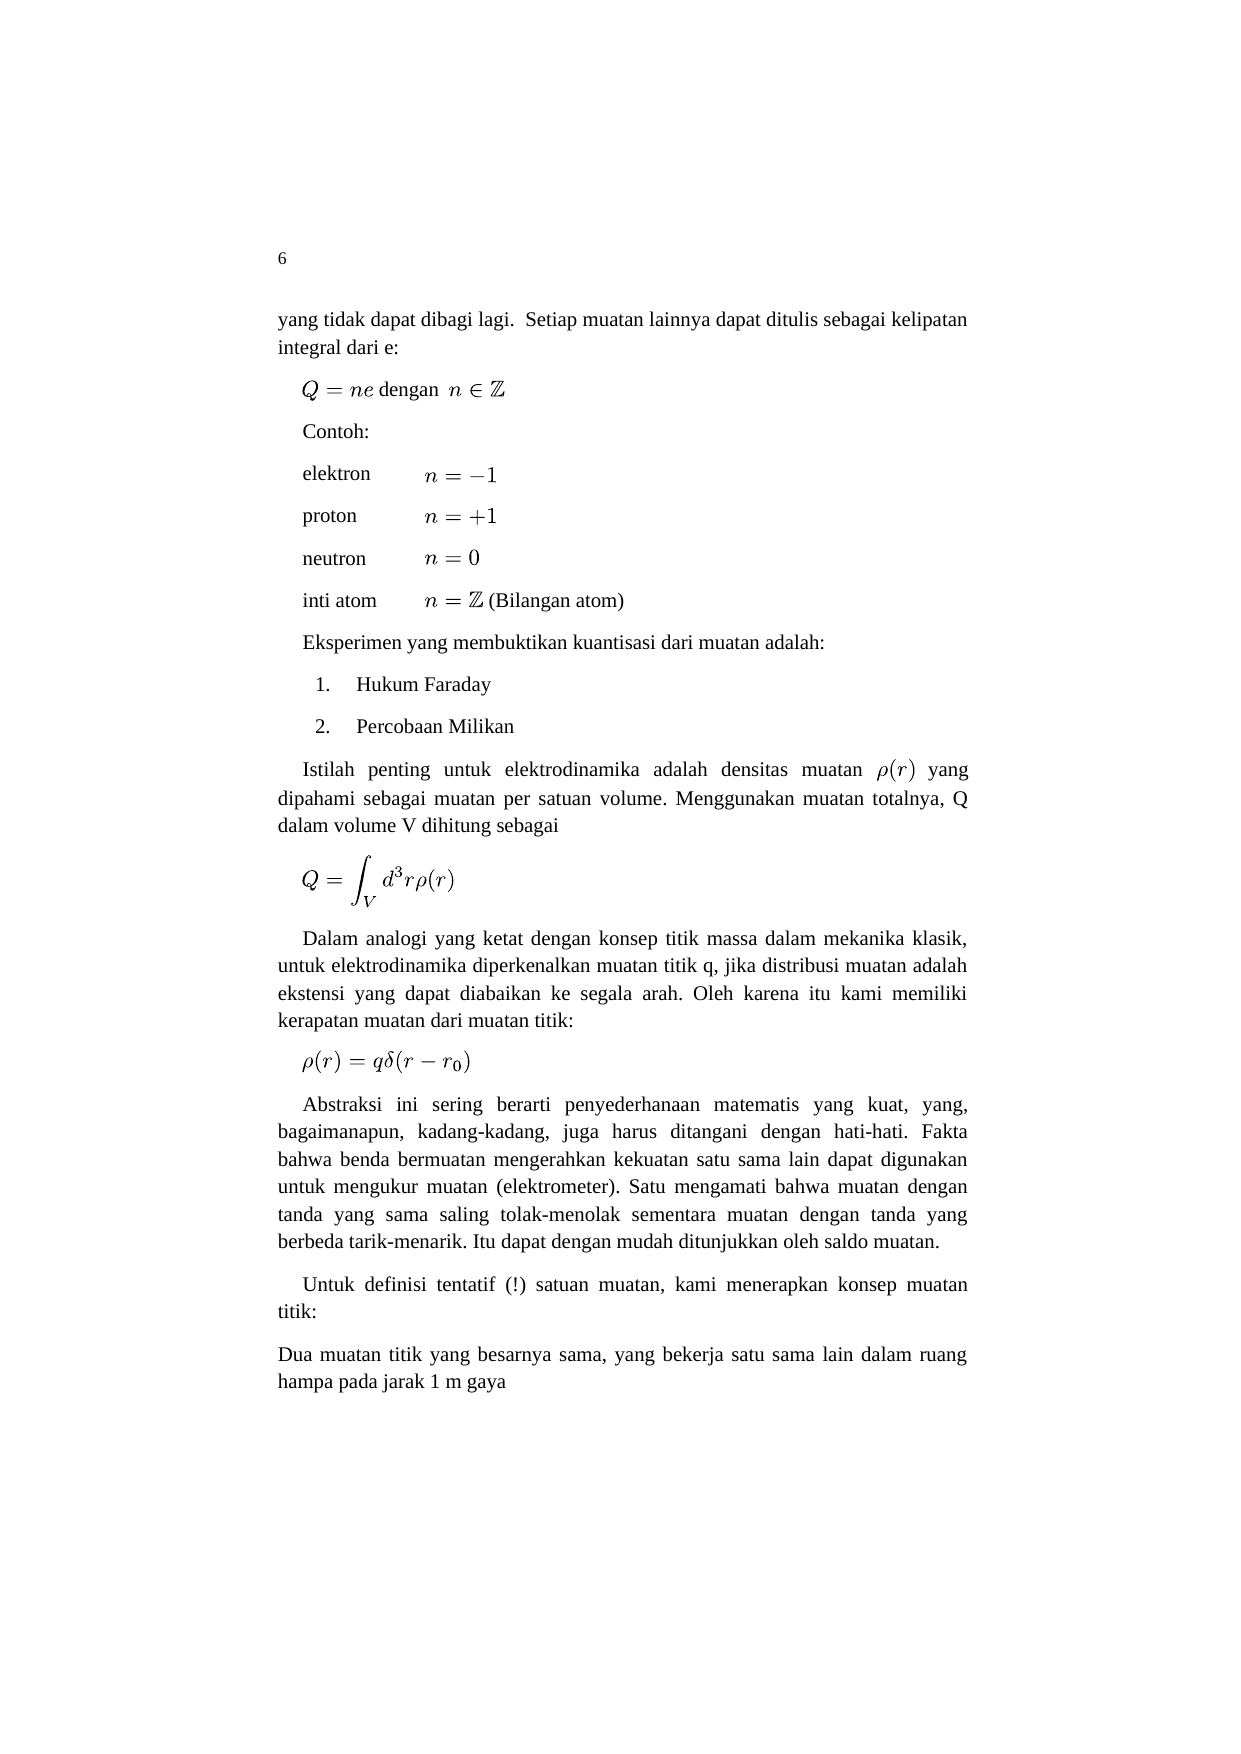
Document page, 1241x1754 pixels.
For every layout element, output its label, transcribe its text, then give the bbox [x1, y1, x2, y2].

text Istilah penting untuk elektrodinamika adalah densitas muatan yang dipahami sebagai muatan per satuan volume. Menggunakan muatan totalnya, Q dalam volume V dihitung sebagai [278, 757, 968, 837]
text proton [278, 503, 968, 527]
text inti atom (Bilangan atom) [278, 588, 968, 612]
text Eksperimen yang membuktikan kuantisasi dari muatan adalah: [278, 630, 968, 654]
text Dalam analogi yang ketat dengan konsep titik massa dalam mekanika klasik, untuk elektrodinamika diperkenalkan muatan titik q, jika distribusi muatan adalah ekstensi yang dapat diabaikan ke segala arah. Oleh karena itu kami memiliki kerapatan muatan dari muatan titik: [278, 926, 968, 1032]
list Percobaan Milikan [315, 714, 968, 738]
text neutron [278, 546, 968, 570]
list Hukum Faraday [315, 672, 968, 696]
text Dua muatan titik yang besarnya sama, yang bekerja satu sama lain dalam ruang hampa pada jarak 1 m gaya [278, 1341, 968, 1393]
text Contoh: [278, 419, 968, 443]
text Untuk definisi tentatif (!) satuan muatan, kami menerapkan konsep muatan titik: [278, 1272, 968, 1323]
text Abstraksi ini sering berarti penyederhanaan matematis yang kuat, yang, bagaimanapun, kadang-kadang, juga harus ditangani dengan hati-hati. Fakta bahwa benda bermuatan mengerahkan kekuatan satu sama lain dapat digunakan untuk mengukur muatan (elektrometer). Satu mengamati bahwa muatan dengan tanda yang sama saling tolak-menolak sementara muatan dengan tanda yang berbeda tarik-menarik. Itu dapat dengan mudah ditunjukkan oleh saldo muatan. [278, 1091, 968, 1253]
text dengan [278, 377, 968, 401]
text yang tidak dapat dibagi lagi. Setiap muatan lainnya dapat ditulis sebagai kelipatan integral dari e: [278, 307, 968, 359]
text elektron [278, 461, 968, 485]
